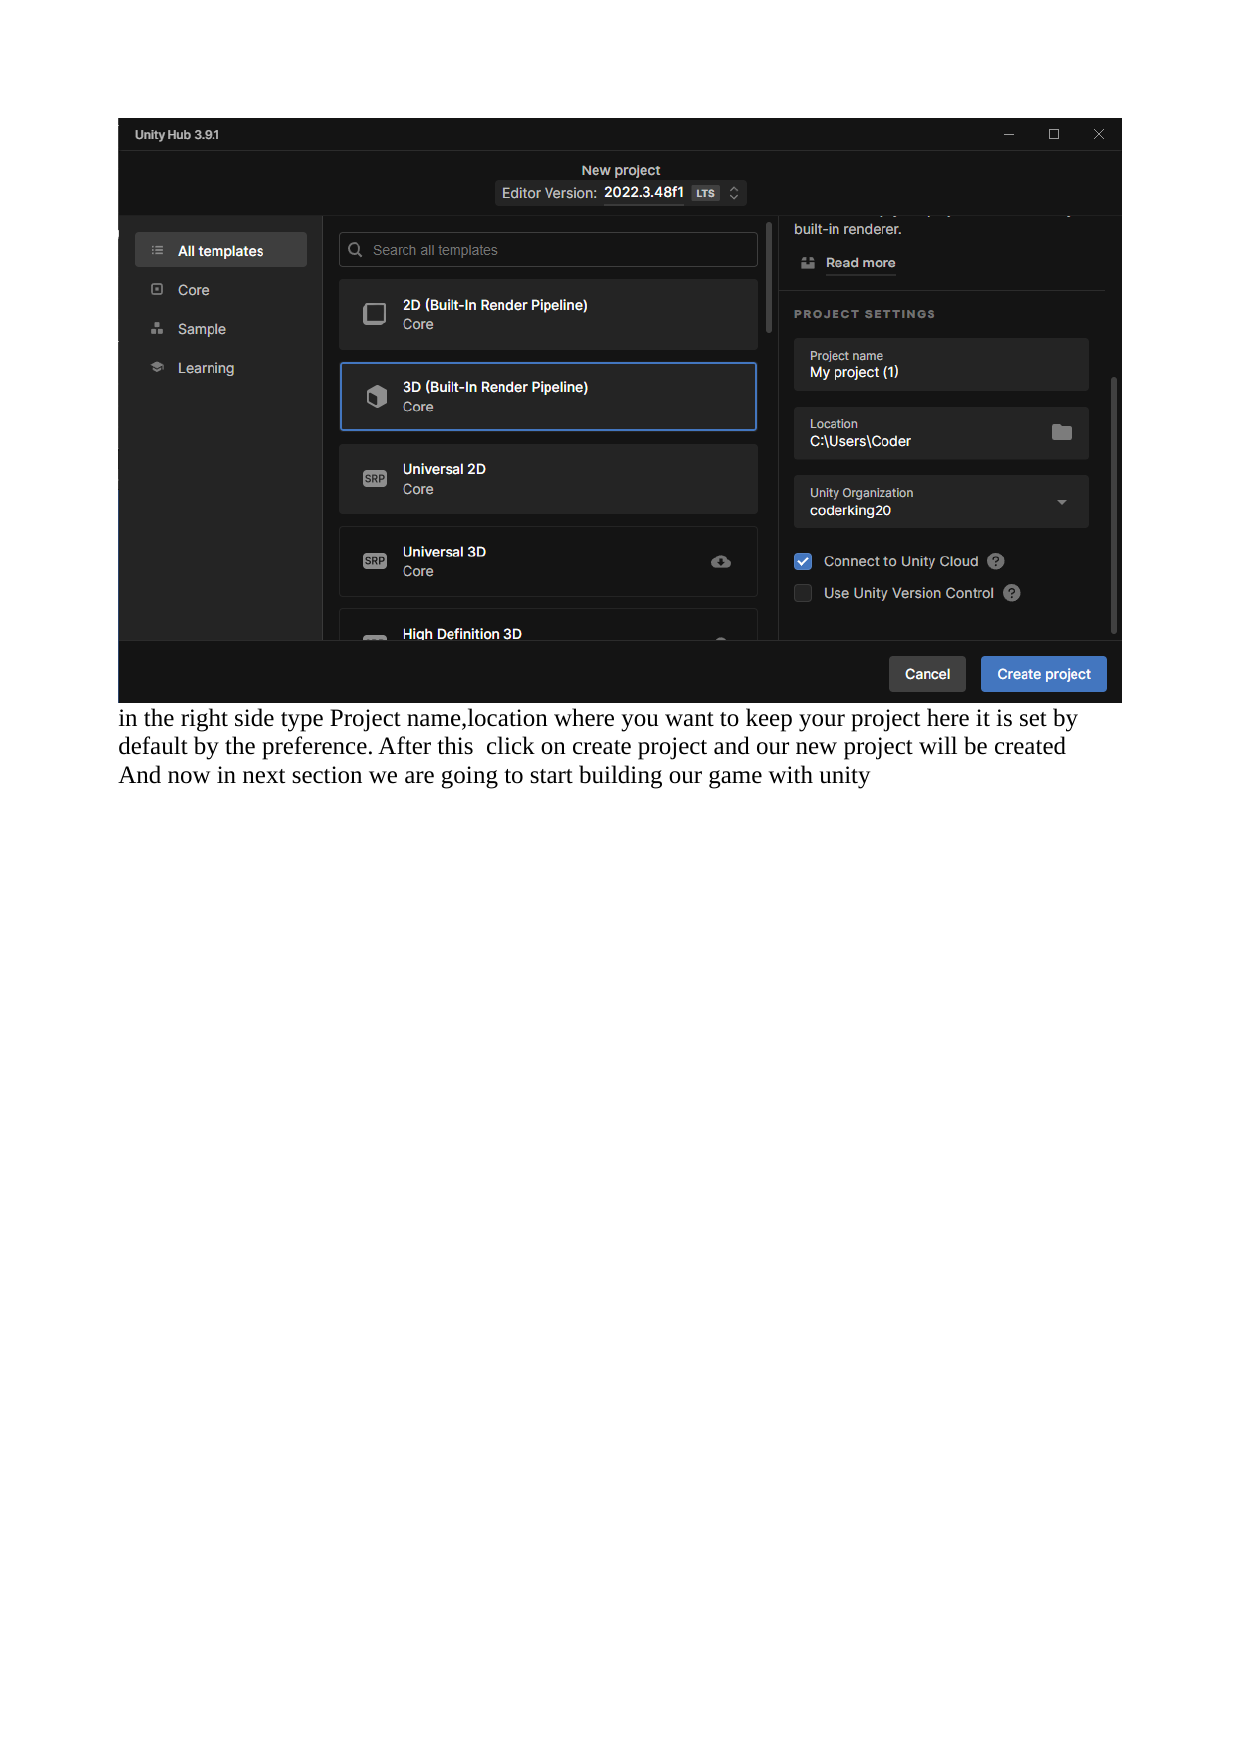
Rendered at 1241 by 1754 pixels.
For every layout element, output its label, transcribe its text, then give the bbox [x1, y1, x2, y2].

text in the right side type Project name,location where you want to keep your project here it is set by default by the preference. After this click on create project and our new project will be created [118, 703, 1122, 760]
text And now in next section we are going to start building our game with unity [118, 760, 1122, 789]
picture [118, 118, 1122, 703]
